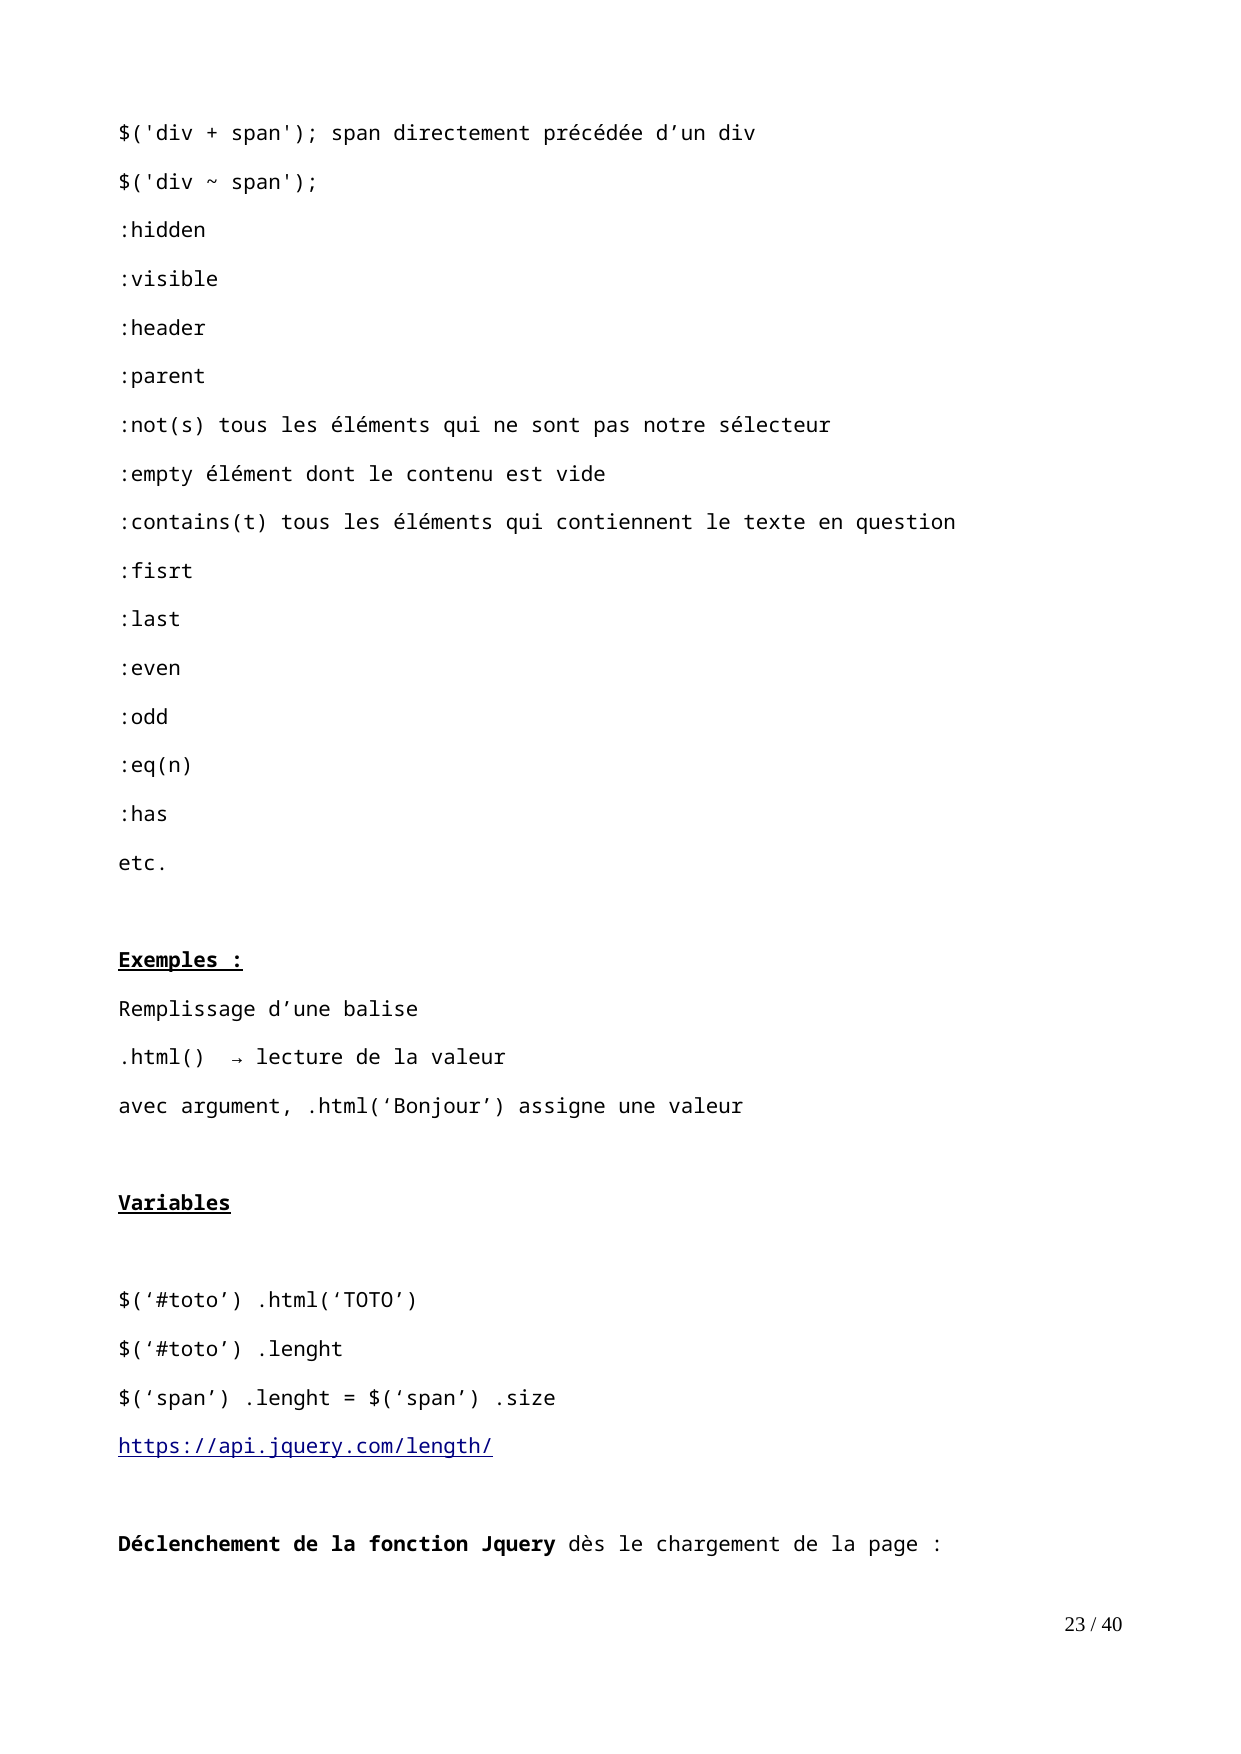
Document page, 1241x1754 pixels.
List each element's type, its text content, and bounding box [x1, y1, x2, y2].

text $(‘span’) .lenght = $(‘span’) .size [118, 1383, 1122, 1411]
text :even [118, 653, 1122, 682]
text :fisrt [118, 556, 1122, 584]
text $('div + span'); span directement précédée d’un div [118, 118, 1122, 147]
text Variables [118, 1188, 1122, 1217]
text https://api.jquery.com/length/ [118, 1432, 1122, 1460]
text avec argument, .html(‘Bonjour’) assigne une valeur [118, 1091, 1122, 1119]
text .html() → lecture de la valeur [118, 1042, 1122, 1071]
text $(‘#toto’) .lenght [118, 1334, 1122, 1363]
text Exemples : [118, 945, 1122, 973]
text :contains(t) tous les éléments qui contiennent le texte en question [118, 507, 1122, 536]
text $(‘#toto’) .html(‘TOTO’) [118, 1286, 1122, 1314]
text :last [118, 604, 1122, 633]
text :empty élément dont le contenu est vide [118, 459, 1122, 487]
text Déclenchement de la fonction Jquery dès le chargement de la page : [118, 1529, 1122, 1557]
text etc. [118, 848, 1122, 876]
text :has [118, 799, 1122, 828]
text :eq(n) [118, 751, 1122, 779]
text Remplissage d’une balise [118, 994, 1122, 1022]
text :not(s) tous les éléments qui ne sont pas notre sélecteur [118, 410, 1122, 438]
text :header [118, 313, 1122, 341]
text $('div ~ span'); [118, 167, 1122, 195]
text :parent [118, 361, 1122, 390]
text :visible [118, 264, 1122, 292]
text :hidden [118, 215, 1122, 244]
text :odd [118, 702, 1122, 730]
